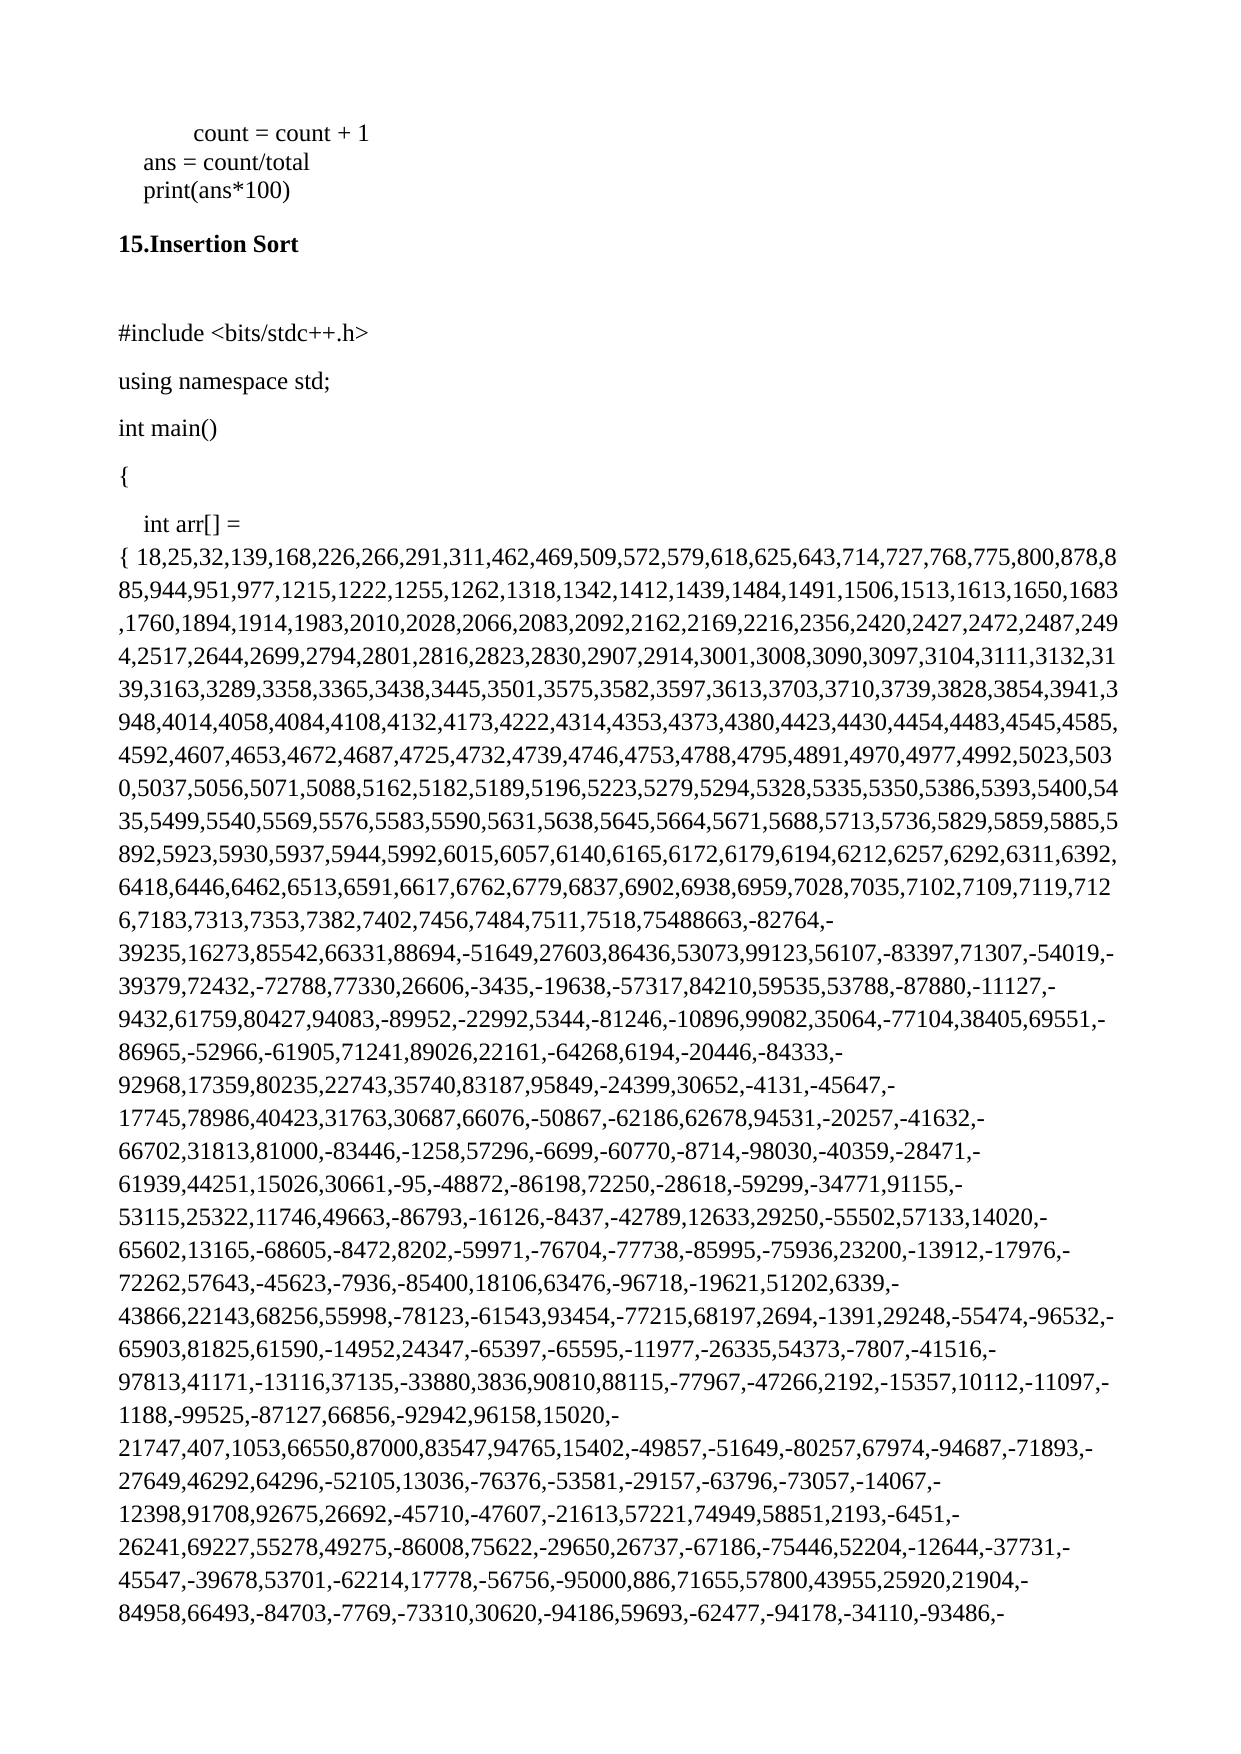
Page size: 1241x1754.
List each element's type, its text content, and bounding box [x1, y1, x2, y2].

text int arr[] = { 18,25,32,139,168,226,266,291,311,462,469,509,572,579,618,625,643,714,727,768,775,800,878,885,944,951,977,1215,1222,1255,1262,1318,1342,1412,1439,1484,1491,1506,1513,1613,1650,1683,1760,1894,1914,1983,2010,2028,2066,2083,2092,2162,2169,2216,2356,2420,2427,2472,2487,2494,2517,2644,2699,2794,2801,2816,2823,2830,2907,2914,3001,3008,3090,3097,3104,3111,3132,3139,3163,3289,3358,3365,3438,3445,3501,3575,3582,3597,3613,3703,3710,3739,3828,3854,3941,3948,4014,4058,4084,4108,4132,4173,4222,4314,4353,4373,4380,4423,4430,4454,4483,4545,4585,4592,4607,4653,4672,4687,4725,4732,4739,4746,4753,4788,4795,4891,4970,4977,4992,5023,5030,5037,5056,5071,5088,5162,5182,5189,5196,5223,5279,5294,5328,5335,5350,5386,5393,5400,5435,5499,5540,5569,5576,5583,5590,5631,5638,5645,5664,5671,5688,5713,5736,5829,5859,5885,5892,5923,5930,5937,5944,5992,6015,6057,6140,6165,6172,6179,6194,6212,6257,6292,6311,6392,6418,6446,6462,6513,6591,6617,6762,6779,6837,6902,6938,6959,7028,7035,7102,7109,7119,7126,7183,7313,7353,7382,7402,7456,7484,7511,7518,75488663,-82764,-39235,16273,85542,66331,88694,-51649,27603,86436,53073,99123,56107,-83397,71307,-54019,-39379,72432,-72788,77330,26606,-3435,-19638,-57317,84210,59535,53788,-87880,-11127,-9432,61759,80427,94083,-89952,-22992,5344,-81246,-10896,99082,35064,-77104,38405,69551,-86965,-52966,-61905,71241,89026,22161,-64268,6194,-20446,-84333,-92968,17359,80235,22743,35740,83187,95849,-24399,30652,-4131,-45647,-17745,78986,40423,31763,30687,66076,-50867,-62186,62678,94531,-20257,-41632,-66702,31813,81000,-83446,-1258,57296,-6699,-60770,-8714,-98030,-40359,-28471,-61939,44251,15026,30661,-95,-48872,-86198,72250,-28618,-59299,-34771,91155,-53115,25322,11746,49663,-86793,-16126,-8437,-42789,12633,29250,-55502,57133,14020,-65602,13165,-68605,-8472,8202,-59971,-76704,-77738,-85995,-75936,23200,-13912,-17976,-72262,57643,-45623,-7936,-85400,18106,63476,-96718,-19621,51202,6339,-43866,22143,68256,55998,-78123,-61543,93454,-77215,68197,2694,-1391,29248,-55474,-96532,-65903,81825,61590,-14952,24347,-65397,-65595,-11977,-26335,54373,-7807,-41516,-97813,41171,-13116,37135,-33880,3836,90810,88115,-77967,-47266,2192,-15357,10112,-11097,-1188,-99525,-87127,66856,-92942,96158,15020,-21747,407,1053,66550,87000,83547,94765,15402,-49857,-51649,-80257,67974,-94687,-71893,-27649,46292,64296,-52105,13036,-76376,-53581,-29157,-63796,-73057,-14067,-12398,91708,92675,26692,-45710,-47607,-21613,57221,74949,58851,2193,-6451,-26241,69227,55278,49275,-86008,75622,-29650,26737,-67186,-75446,52204,-12644,-37731,-45547,-39678,53701,-62214,17778,-56756,-95000,886,71655,57800,43955,25920,21904,-84958,66493,-84703,-7769,-73310,30620,-94186,59693,-62477,-94178,-34110,-93486,- [118, 509, 1122, 1627]
text using namespace std; [118, 366, 1122, 394]
text #include <bits/stdc++.h> [118, 318, 1122, 347]
subtitle 15.Insertion Sort [118, 229, 1122, 258]
text int main() [118, 413, 1122, 442]
text { [118, 461, 1122, 490]
text ans = count/total [118, 147, 1122, 176]
text count = count + 1 [118, 118, 1122, 147]
text print(ans*100) [118, 176, 1122, 204]
